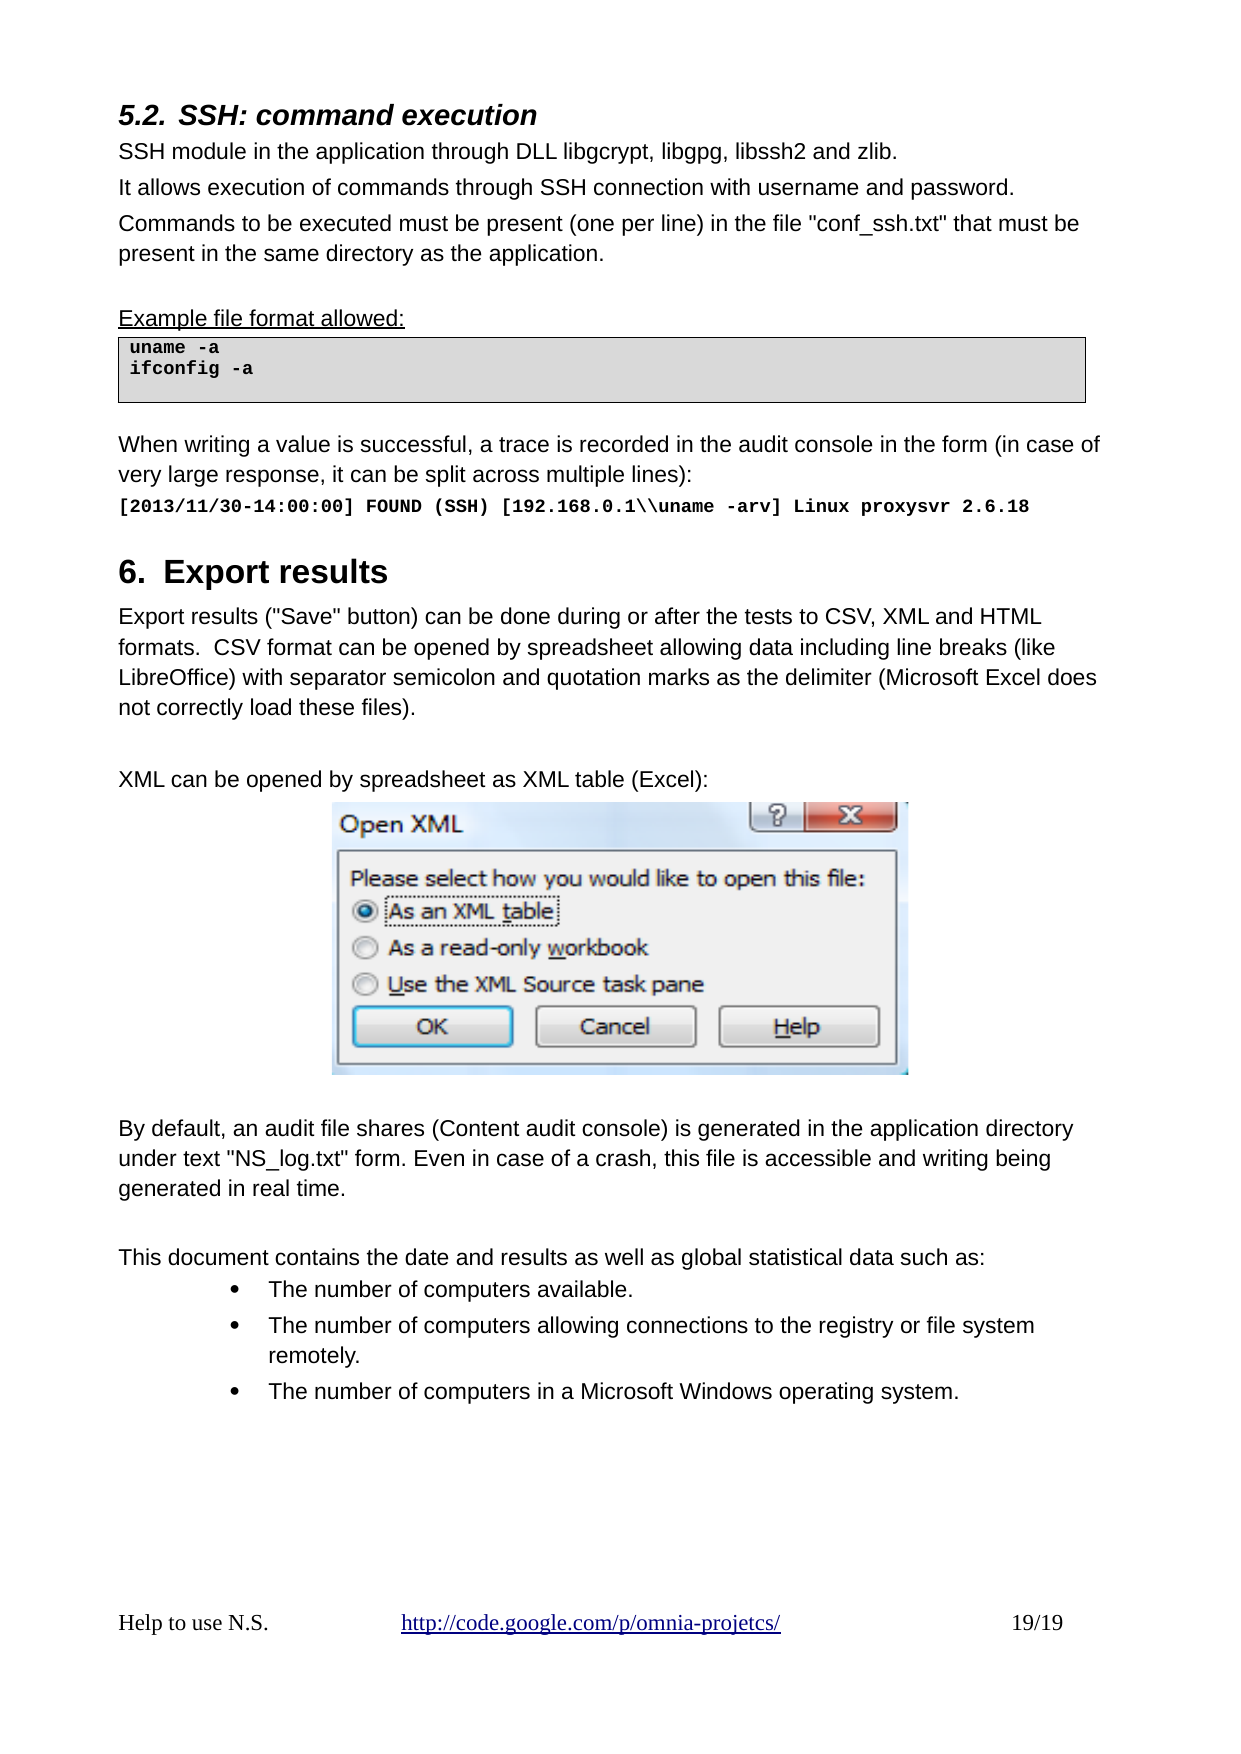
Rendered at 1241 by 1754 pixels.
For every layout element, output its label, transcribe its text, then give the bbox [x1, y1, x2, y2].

subtitle Export results [118, 552, 1122, 591]
picture [331, 802, 909, 1075]
text Export results ("Save" button) can be done during or after the tests to CSV, XML and HTML formats. CSV format can be opened by spreadsheet allowing data including line breaks (like LibreOffice) with separator semicolon and quotation marks as the delimiter (Microsoft Excel does not correctly load these files). [118, 603, 1122, 720]
text It allows execution of commands through SSH connection with username and password. [118, 174, 1122, 200]
text [2013/11/30-14:00:00] FOUND (SSH) [192.168.0.1\\uname -arv] Linux proxysvr 2.6.18 [118, 497, 1122, 518]
text By default, an audit file shares (Content audit console) is generated in the application directory under text "NS_log.txt" form. Even in case of a crash, this file is accessible and writing being generated in real time. [118, 1115, 1122, 1201]
text XML can be opened by spreadsheet as XML table (Excel): [118, 766, 1122, 793]
subtitle SSH: command execution [118, 98, 1122, 132]
text SSH module in the application through DLL libgcrypt, libgpg, libssh2 and zlib. [118, 138, 1122, 164]
list The number of computers in a Microsoft Windows operating system. [231, 1378, 1122, 1405]
list The number of computers available. [231, 1276, 1122, 1302]
list The number of computers allowing connections to the registry or file system remotely. [231, 1312, 1122, 1368]
table_header uname -a ifconfig -a [119, 338, 1085, 402]
text Example file format allowed: [118, 304, 1122, 331]
text When writing a value is successful, a trace is recorded in the audit console in the form (in case of very large response, it can be split across multiple lines): [118, 431, 1122, 487]
text Commands to be executed must be present (one per line) in the file "conf_ssh.txt" that must be present in the same directory as the application. [118, 210, 1122, 267]
text This document contains the date and results as well as global statistical data such as: [118, 1243, 1122, 1270]
